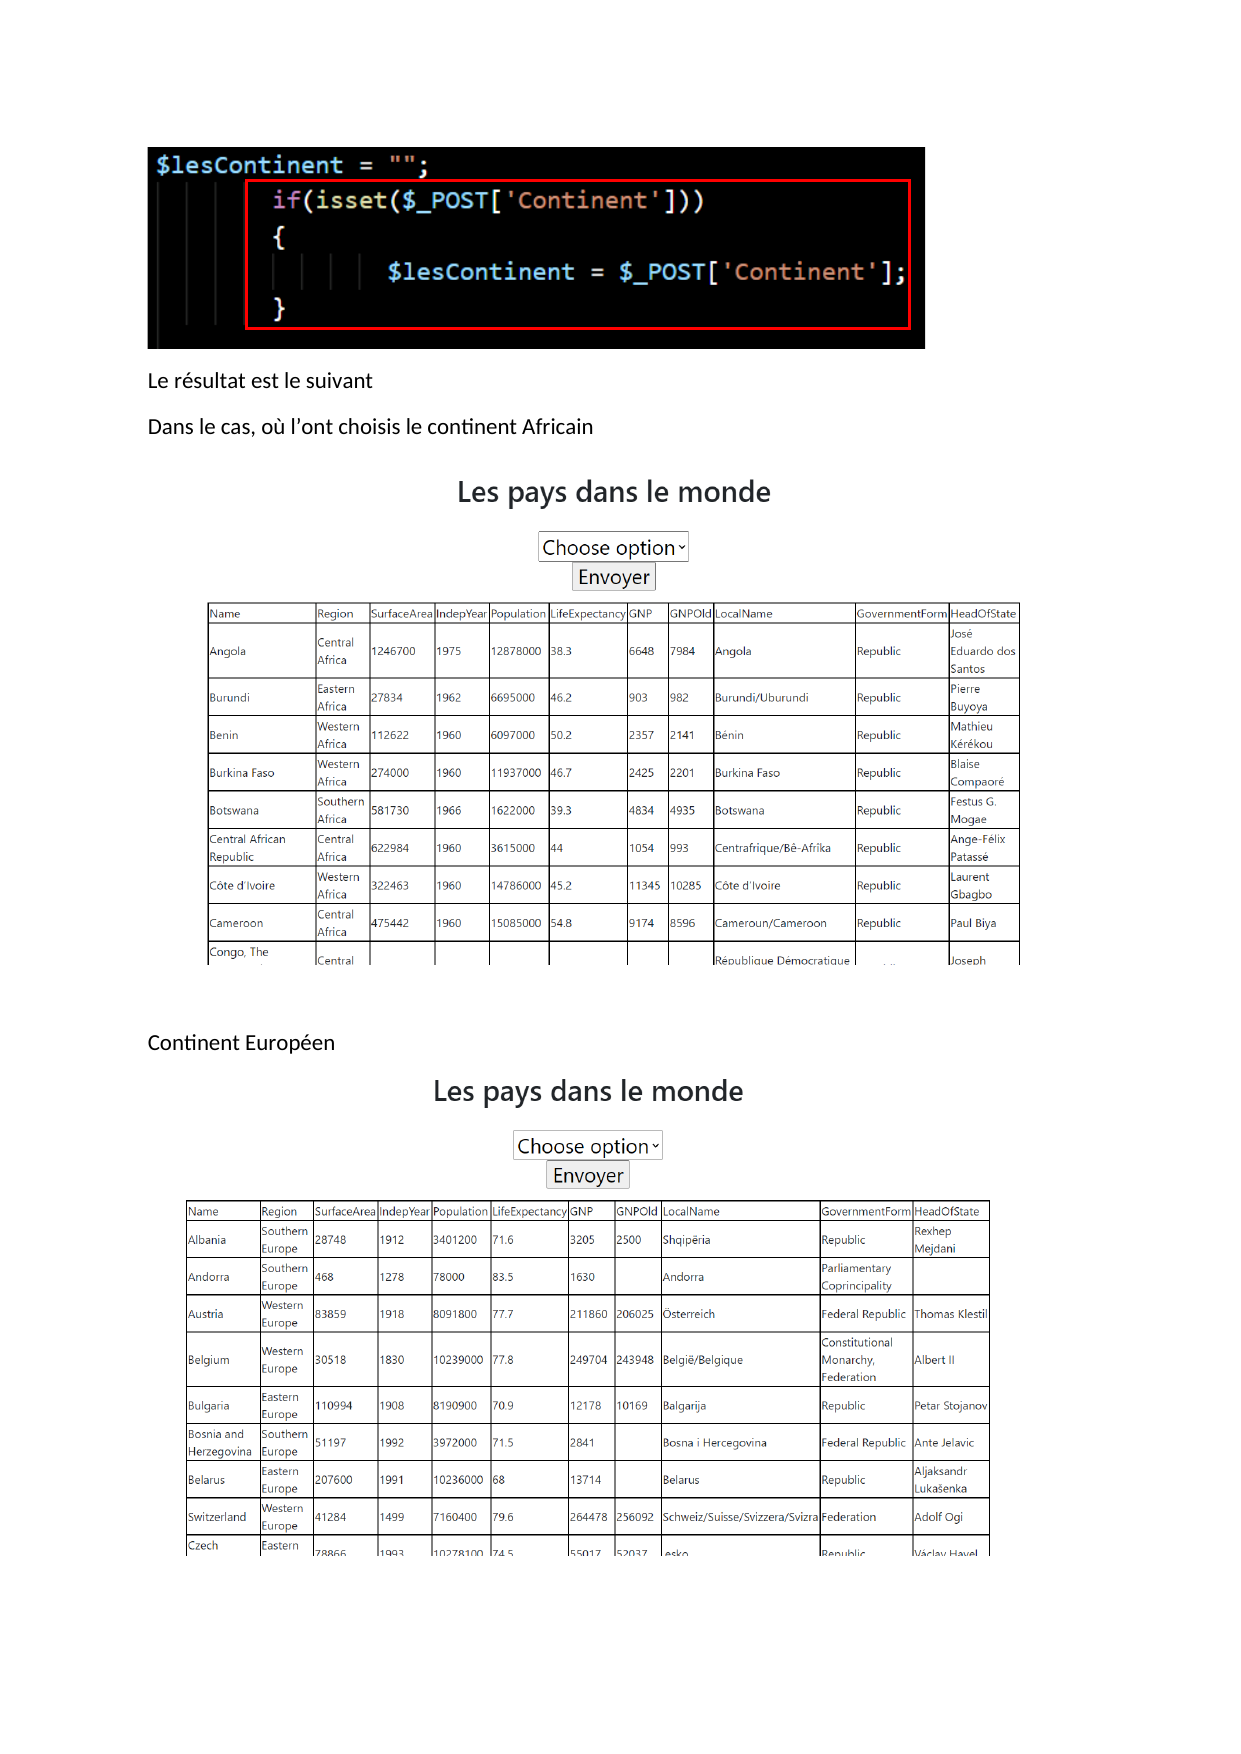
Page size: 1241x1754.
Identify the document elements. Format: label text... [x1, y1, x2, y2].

text Continent Européen [148, 1028, 1093, 1056]
text Dans le cas, où l’ont choisis le continent Africain [148, 412, 1093, 440]
text Le résultat est le suivant [148, 367, 1093, 394]
